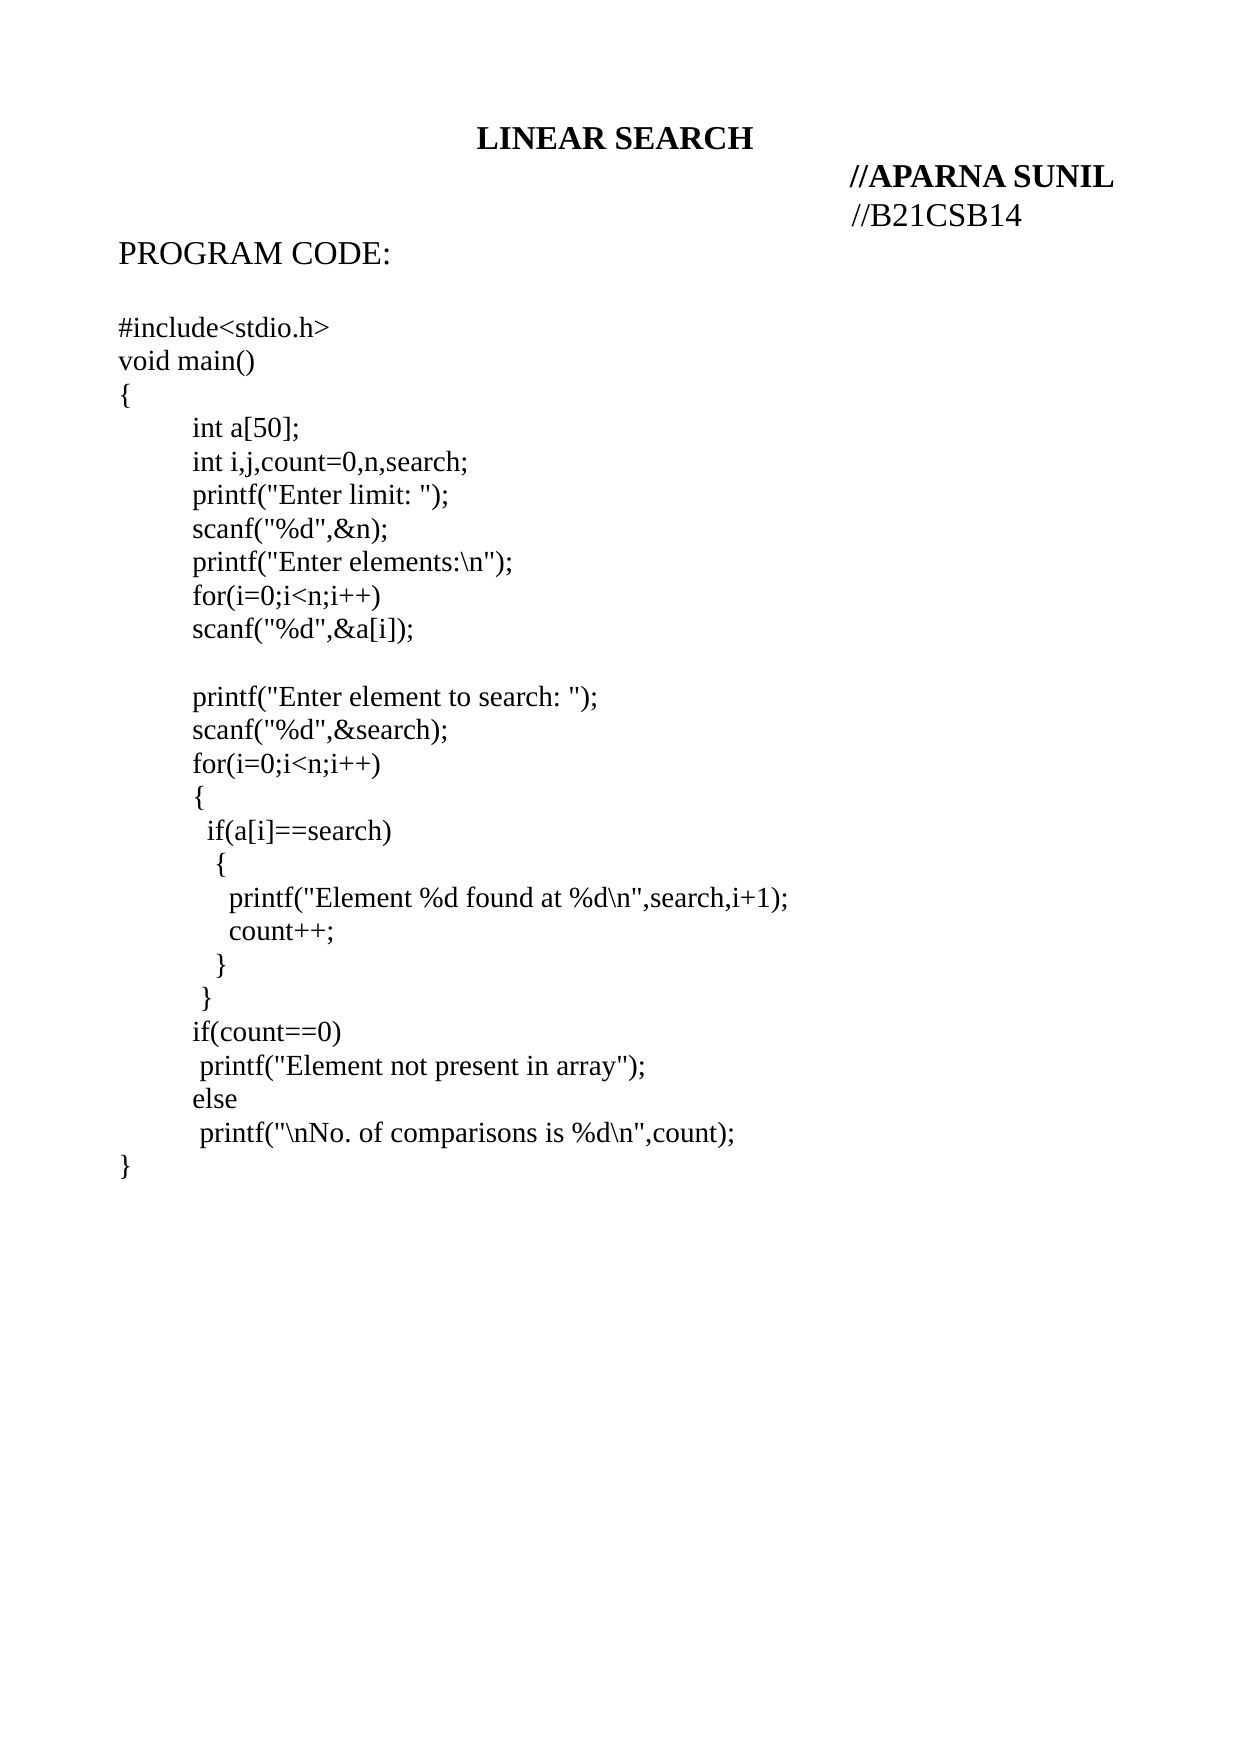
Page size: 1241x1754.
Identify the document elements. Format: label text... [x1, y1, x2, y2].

text { [118, 377, 1122, 410]
text else [118, 1081, 1122, 1115]
text //APARNA SUNIL [118, 156, 1122, 195]
text void main() [118, 343, 1122, 377]
text scanf("%d",&search); [118, 712, 1122, 746]
text scanf("%d",&n); [118, 511, 1122, 544]
text printf("\nNo. of comparisons is %d\n",count); [118, 1115, 1122, 1148]
text } [118, 1148, 1122, 1182]
text printf("Element not present in array"); [118, 1048, 1122, 1081]
text printf("Enter elements:\n"); [118, 544, 1122, 578]
text printf("Element %d found at %d\n",search,i+1); [118, 880, 1122, 913]
text } [118, 947, 1122, 981]
text int a[50]; [118, 410, 1122, 444]
text count++; [118, 913, 1122, 947]
text } [118, 981, 1122, 1014]
text int i,j,count=0,n,search; [118, 444, 1122, 477]
text if(a[i]==search) [118, 813, 1122, 846]
text scanf("%d",&a[i]); [118, 612, 1122, 645]
text printf("Enter limit: "); [118, 477, 1122, 511]
text if(count==0) [118, 1014, 1122, 1048]
text for(i=0;i<n;i++) [118, 578, 1122, 612]
text { [118, 846, 1122, 880]
text { [118, 779, 1122, 813]
text printf("Enter element to search: "); [118, 679, 1122, 712]
text for(i=0;i<n;i++) [118, 746, 1122, 779]
text LINEAR SEARCH [118, 118, 1122, 156]
text #include<stdio.h> [118, 310, 1122, 343]
text //B21CSB14 [118, 195, 1122, 233]
text PROGRAM CODE: [118, 233, 1122, 271]
